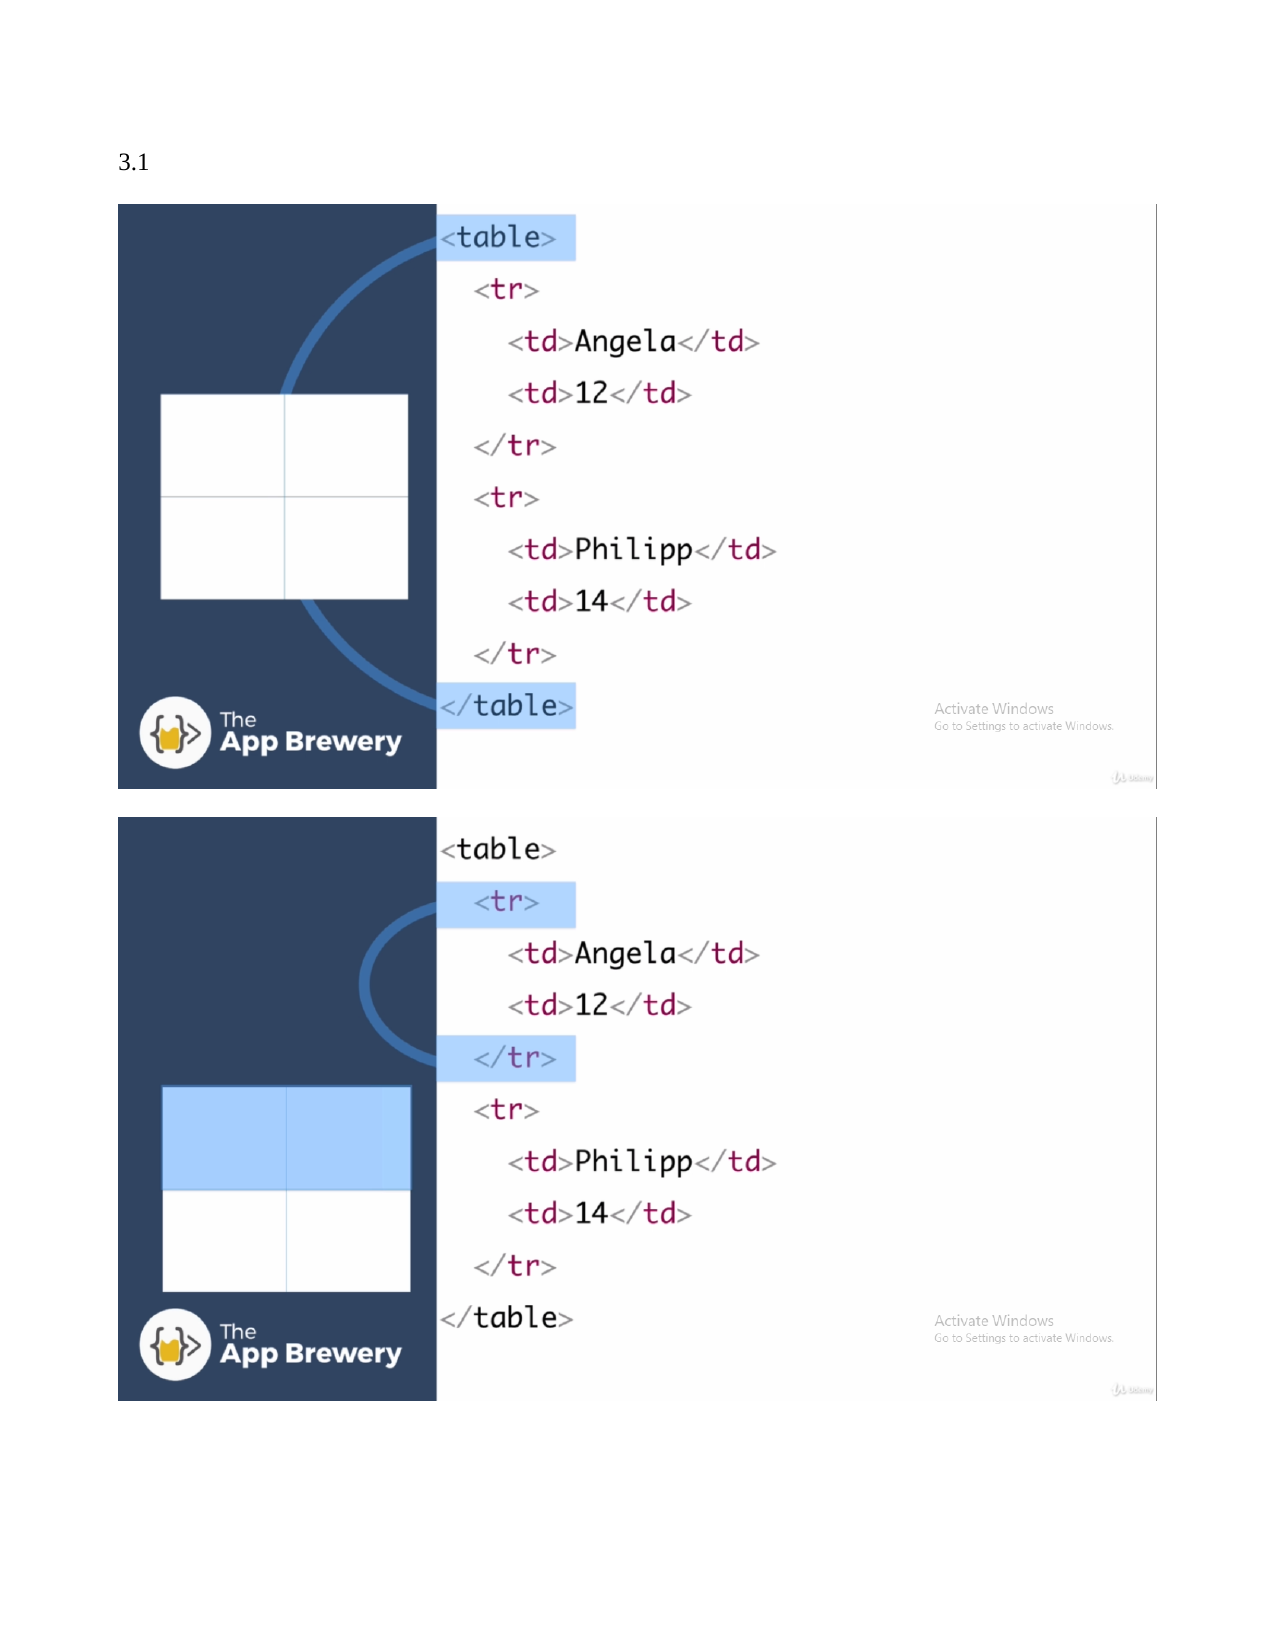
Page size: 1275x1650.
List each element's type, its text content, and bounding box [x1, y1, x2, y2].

picture [118, 817, 1157, 1401]
picture [118, 204, 1157, 789]
text 3.1 [118, 147, 1157, 176]
